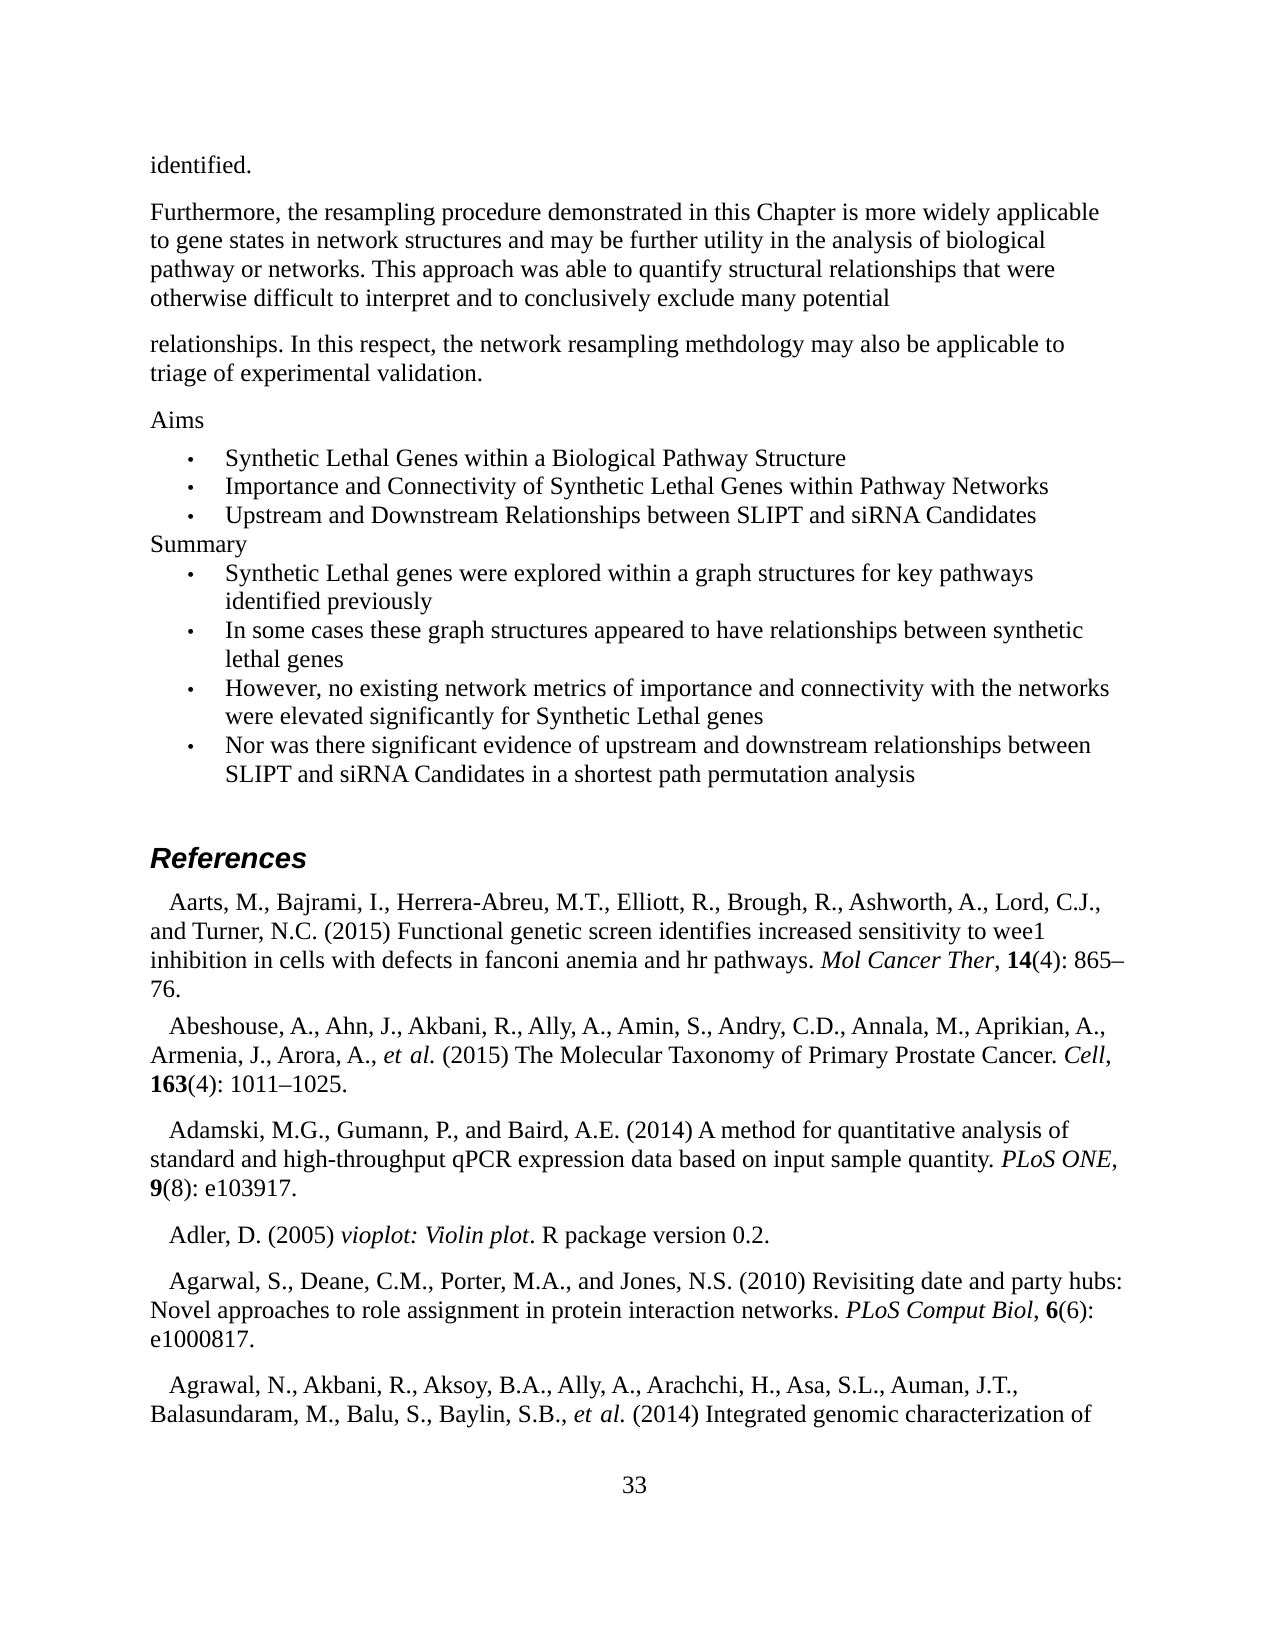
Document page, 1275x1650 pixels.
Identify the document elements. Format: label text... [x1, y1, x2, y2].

text Aarts, M., Bajrami, I., Herrera-Abreu, M.T., Elliott, R., Brough, R., Ashworth, A., Lord, C.J., and Turner, N.C. (2015) Functional genetic screen identifies increased sensitivity to wee1 inhibition in cells with defects in fanconi anemia and hr pathways. Mol Cancer Ther, 14(4): 865–76. [150, 887, 1125, 1002]
list Nor was there significant evidence of upstream and downstream relationships between SLIPT and siRNA Candidates in a shortest path permutation analysis [187, 730, 1125, 788]
text relationships. In this respect, the network resampling methdology may also be applicable to triage of experimental validation. [150, 329, 1125, 387]
text Adamski, M.G., Gumann, P., and Baird, A.E. (2014) A method for quantitative analysis of standard and high-throughput qPCR expression data based on input sample quantity. PLoS ONE, 9(8): e103917. [150, 1116, 1125, 1202]
text Aims [150, 405, 1125, 434]
list Synthetic Lethal genes were explored within a graph structures for key pathways identified previously [187, 558, 1125, 615]
list However, no existing network metrics of importance and connectivity with the networks were elevated significantly for Synthetic Lethal genes [187, 673, 1125, 730]
list Upstream and Downstream Relationships between SLIPT and siRNA Candidates [187, 500, 1125, 529]
text Adler, D. (2005) vioplot: Violin plot. R package version 0.2. [150, 1220, 1125, 1248]
list Importance and Connectivity of Synthetic Lethal Genes within Pathway Networks [187, 471, 1125, 500]
text identified. [150, 150, 1125, 179]
text Agrawal, N., Akbani, R., Aksoy, B.A., Ally, A., Arachchi, H., Asa, S.L., Auman, J.T., Balasundaram, M., Balu, S., Baylin, S.B., et al. (2014) Integrated genomic characterization of [150, 1371, 1125, 1428]
text Summary [150, 529, 1125, 558]
list In some cases these graph structures appeared to have relationships between synthetic lethal genes [187, 615, 1125, 673]
text Agarwal, S., Deane, C.M., Porter, M.A., and Jones, N.S. (2010) Revisiting date and party hubs: Novel approaches to role assignment in protein interaction networks. PLoS Comput Biol, 6(6): e1000817. [150, 1266, 1125, 1353]
text Furthermore, the resampling procedure demonstrated in this Chapter is more widely applicable to gene states in network structures and may be further utility in the analysis of biological pathway or networks. This approach was able to quantify structural relationships that were otherwise difficult to interpret and to conclusively exclude many potential [150, 197, 1125, 312]
list Synthetic Lethal Genes within a Biological Pathway Structure [187, 443, 1125, 471]
text Abeshouse, A., Ahn, J., Akbani, R., Ally, A., Amin, S., Andry, C.D., Annala, M., Aprikian, A., Armenia, J., Arora, A., et al. (2015) The Molecular Taxonomy of Primary Prostate Cancer. Cell, 163(4): 1011–1025. [150, 1011, 1125, 1098]
subtitle References [150, 841, 1125, 875]
